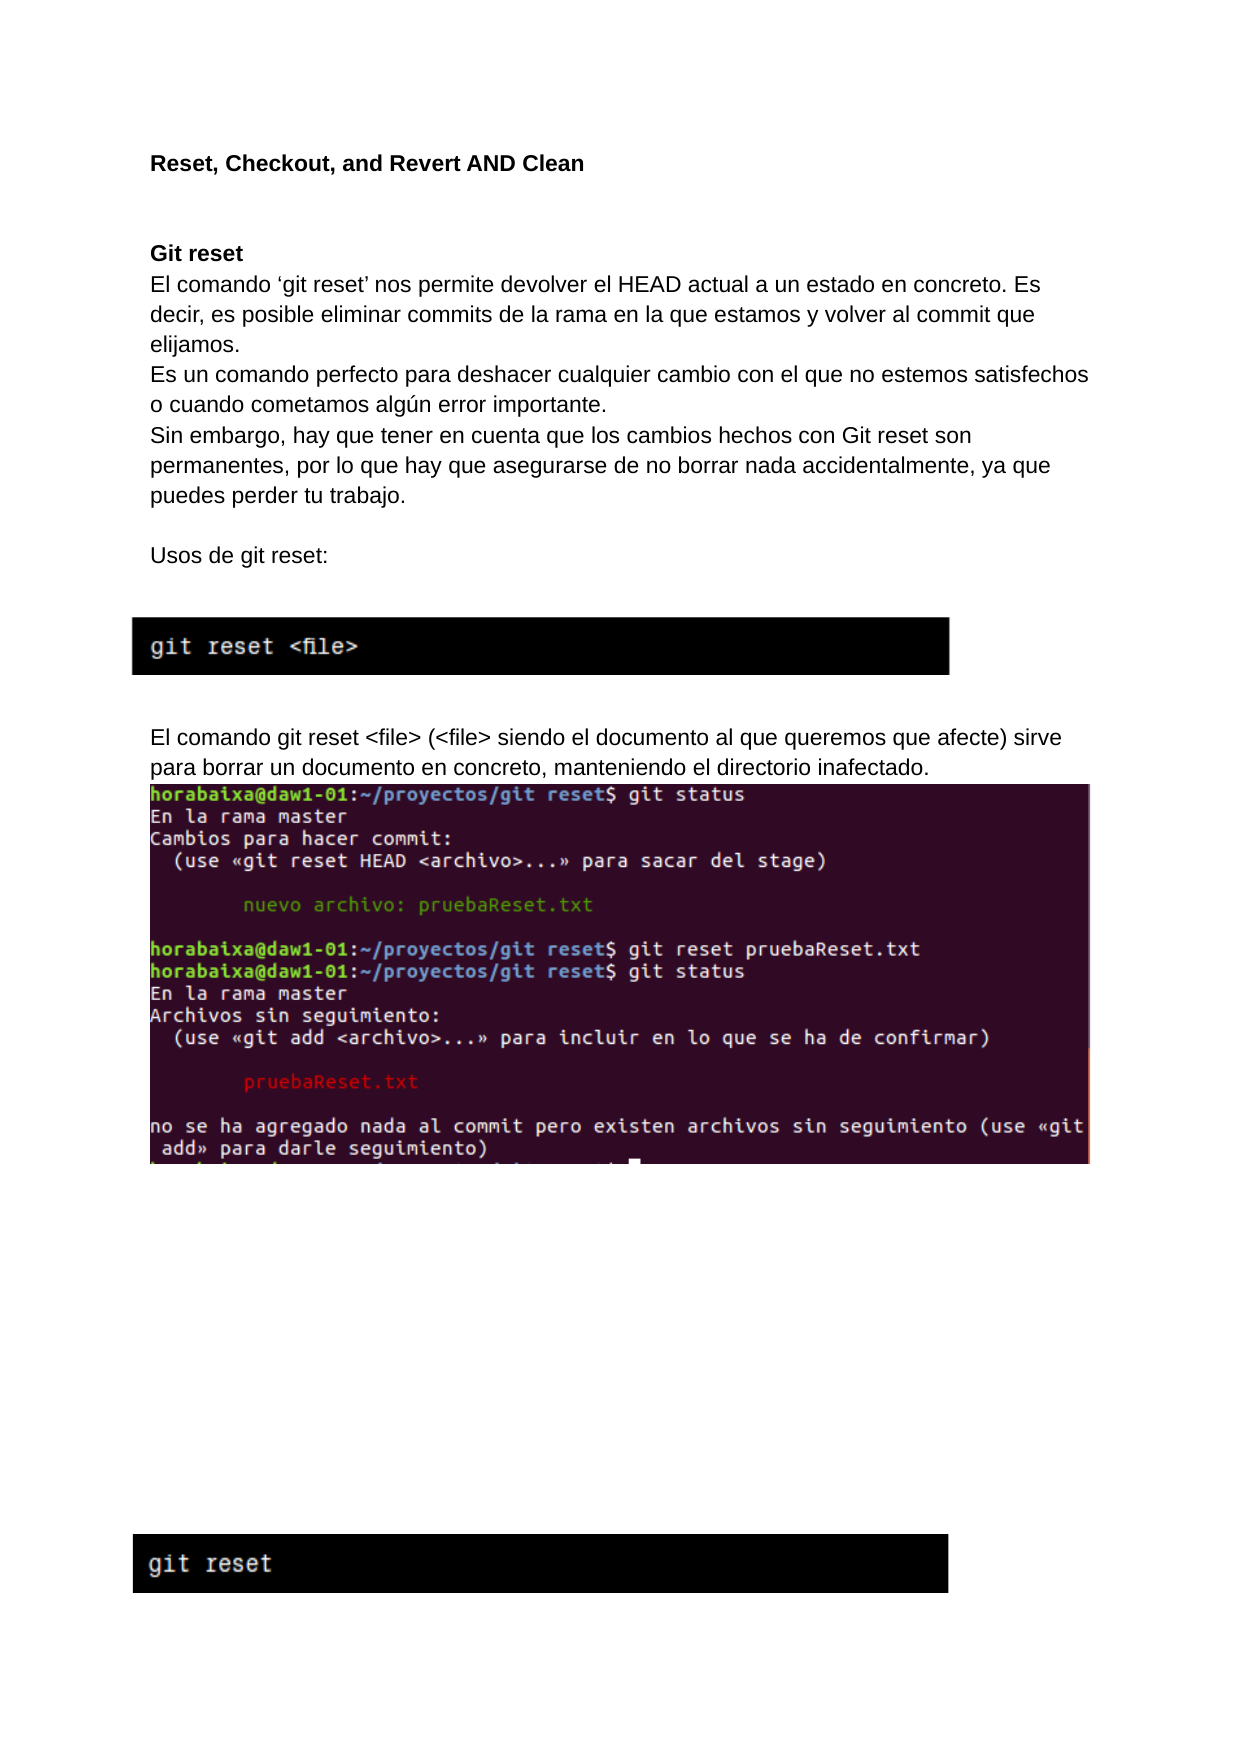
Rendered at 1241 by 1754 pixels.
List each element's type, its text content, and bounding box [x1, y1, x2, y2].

text El comando git reset <file> (<file> siendo el documento al que queremos que afecte) sirve para borrar un documento en concreto, manteniendo el directorio inafectado. [150, 724, 1090, 780]
text El comando ‘git reset’ nos permite devolver el HEAD actual a un estado en concreto. Es decir, es posible eliminar commits de la rama en la que estamos y volver al commit que elijamos. [150, 271, 1090, 357]
text Reset, Checkout, and Revert AND Clean [150, 150, 1090, 176]
text Usos de git reset: [150, 542, 1090, 569]
picture [150, 784, 1091, 1164]
text Git reset [150, 240, 1090, 267]
text Es un comando perfecto para deshacer cualquier cambio con el que no estemos satisfechos o cuando cometamos algún error importante. [150, 361, 1090, 418]
text Sin embargo, hay que tener en cuenta que los cambios hechos con Git reset son permanentes, por lo que hay que asegurarse de no borrar nada accidentalmente, ya que puedes perder tu trabajo. [150, 422, 1090, 508]
picture [132, 1534, 949, 1593]
picture [131, 617, 951, 675]
